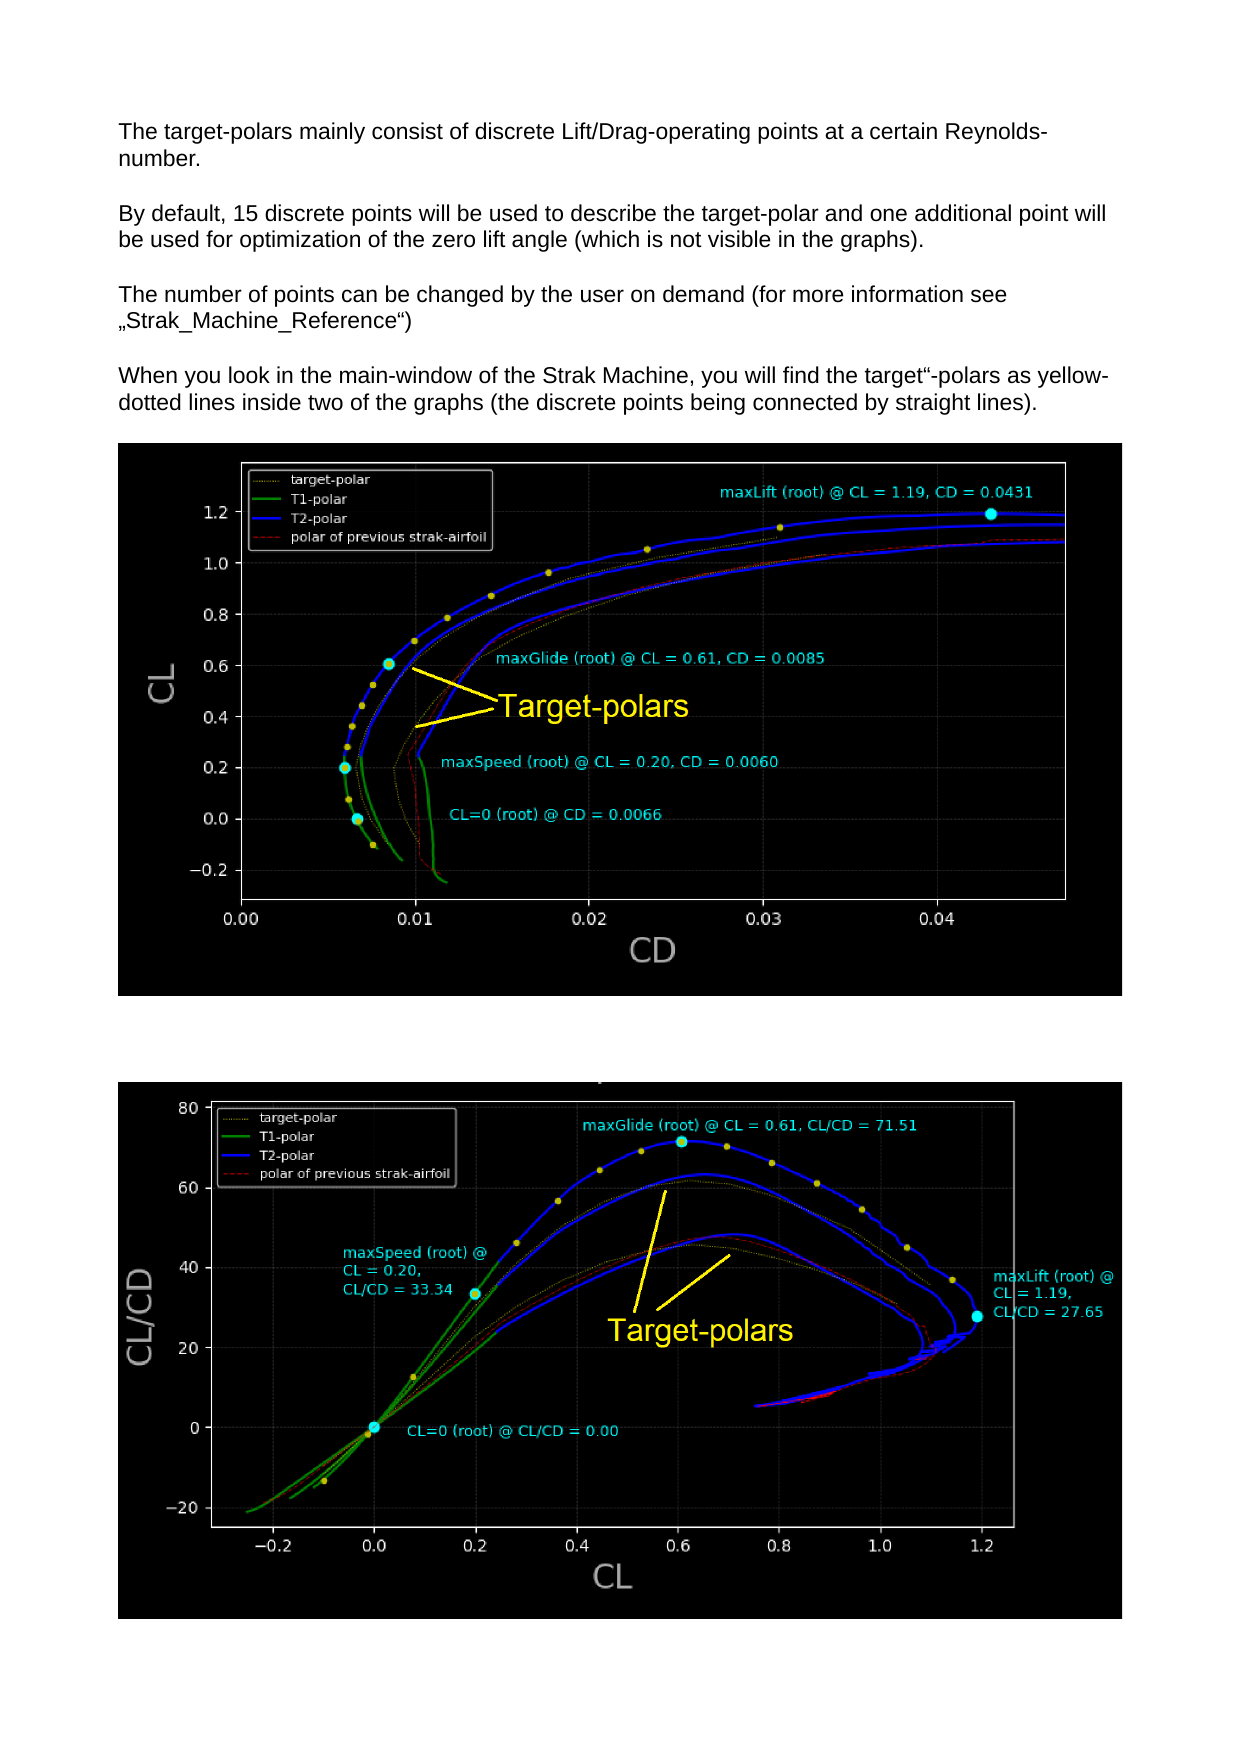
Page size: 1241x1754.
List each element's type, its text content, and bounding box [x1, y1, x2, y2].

text When you look in the main-window of the Strak Machine, you will find the target“-polars as yellow-dotted lines inside two of the graphs (the discrete points being connected by straight lines). [118, 362, 1122, 415]
text The target-polars mainly consist of discrete Lift/Drag-operating points at a certain Reynolds-number. [118, 118, 1122, 171]
picture [118, 443, 1123, 997]
picture [118, 1082, 1123, 1619]
text By default, 15 discrete points will be used to describe the target-polar and one additional point will be used for optimization of the zero lift angle (which is not visible in the graphs). [118, 199, 1122, 252]
text The number of points can be changed by the user on demand (for more information see „Strak_Machine_Reference“) [118, 281, 1122, 334]
